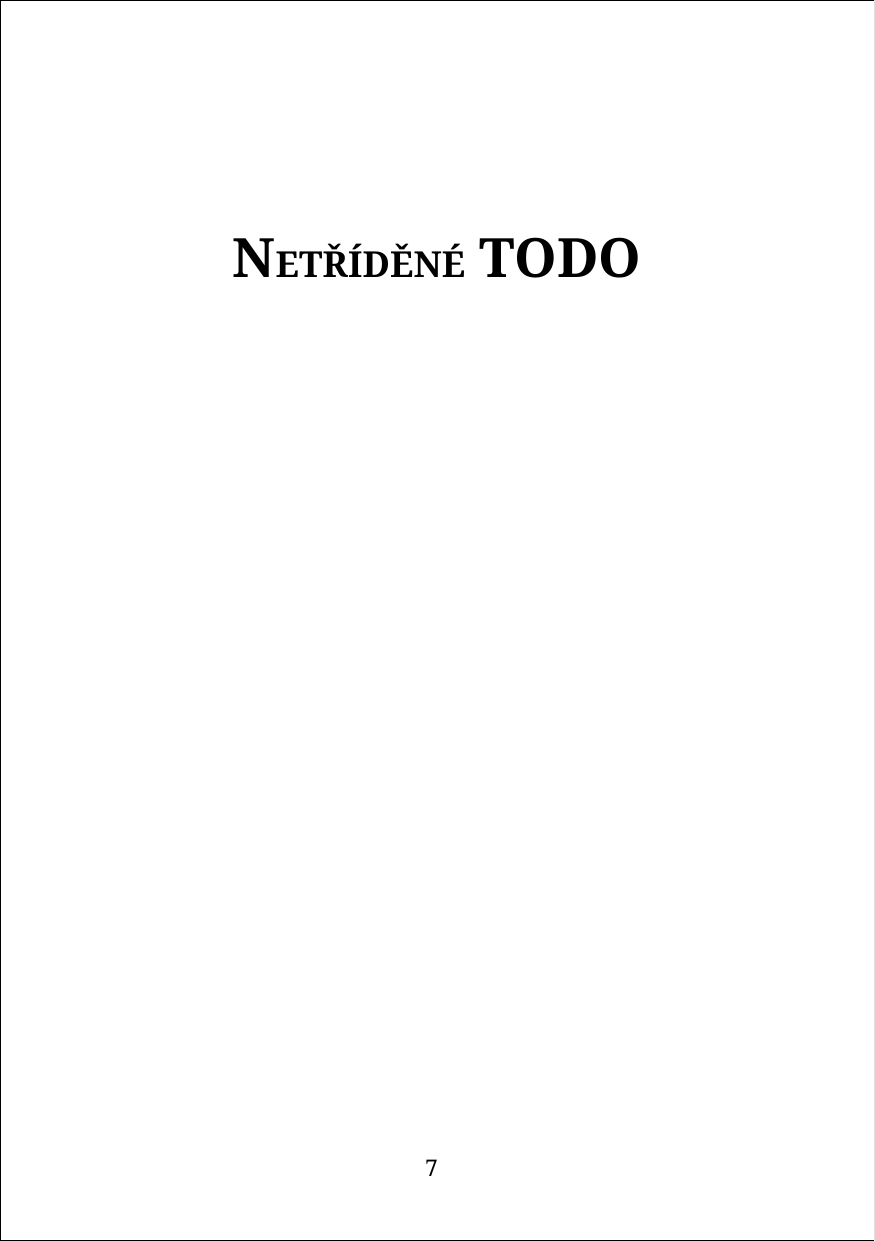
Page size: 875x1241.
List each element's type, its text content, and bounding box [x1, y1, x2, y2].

subtitle Netříděné TODO [118, 219, 756, 293]
